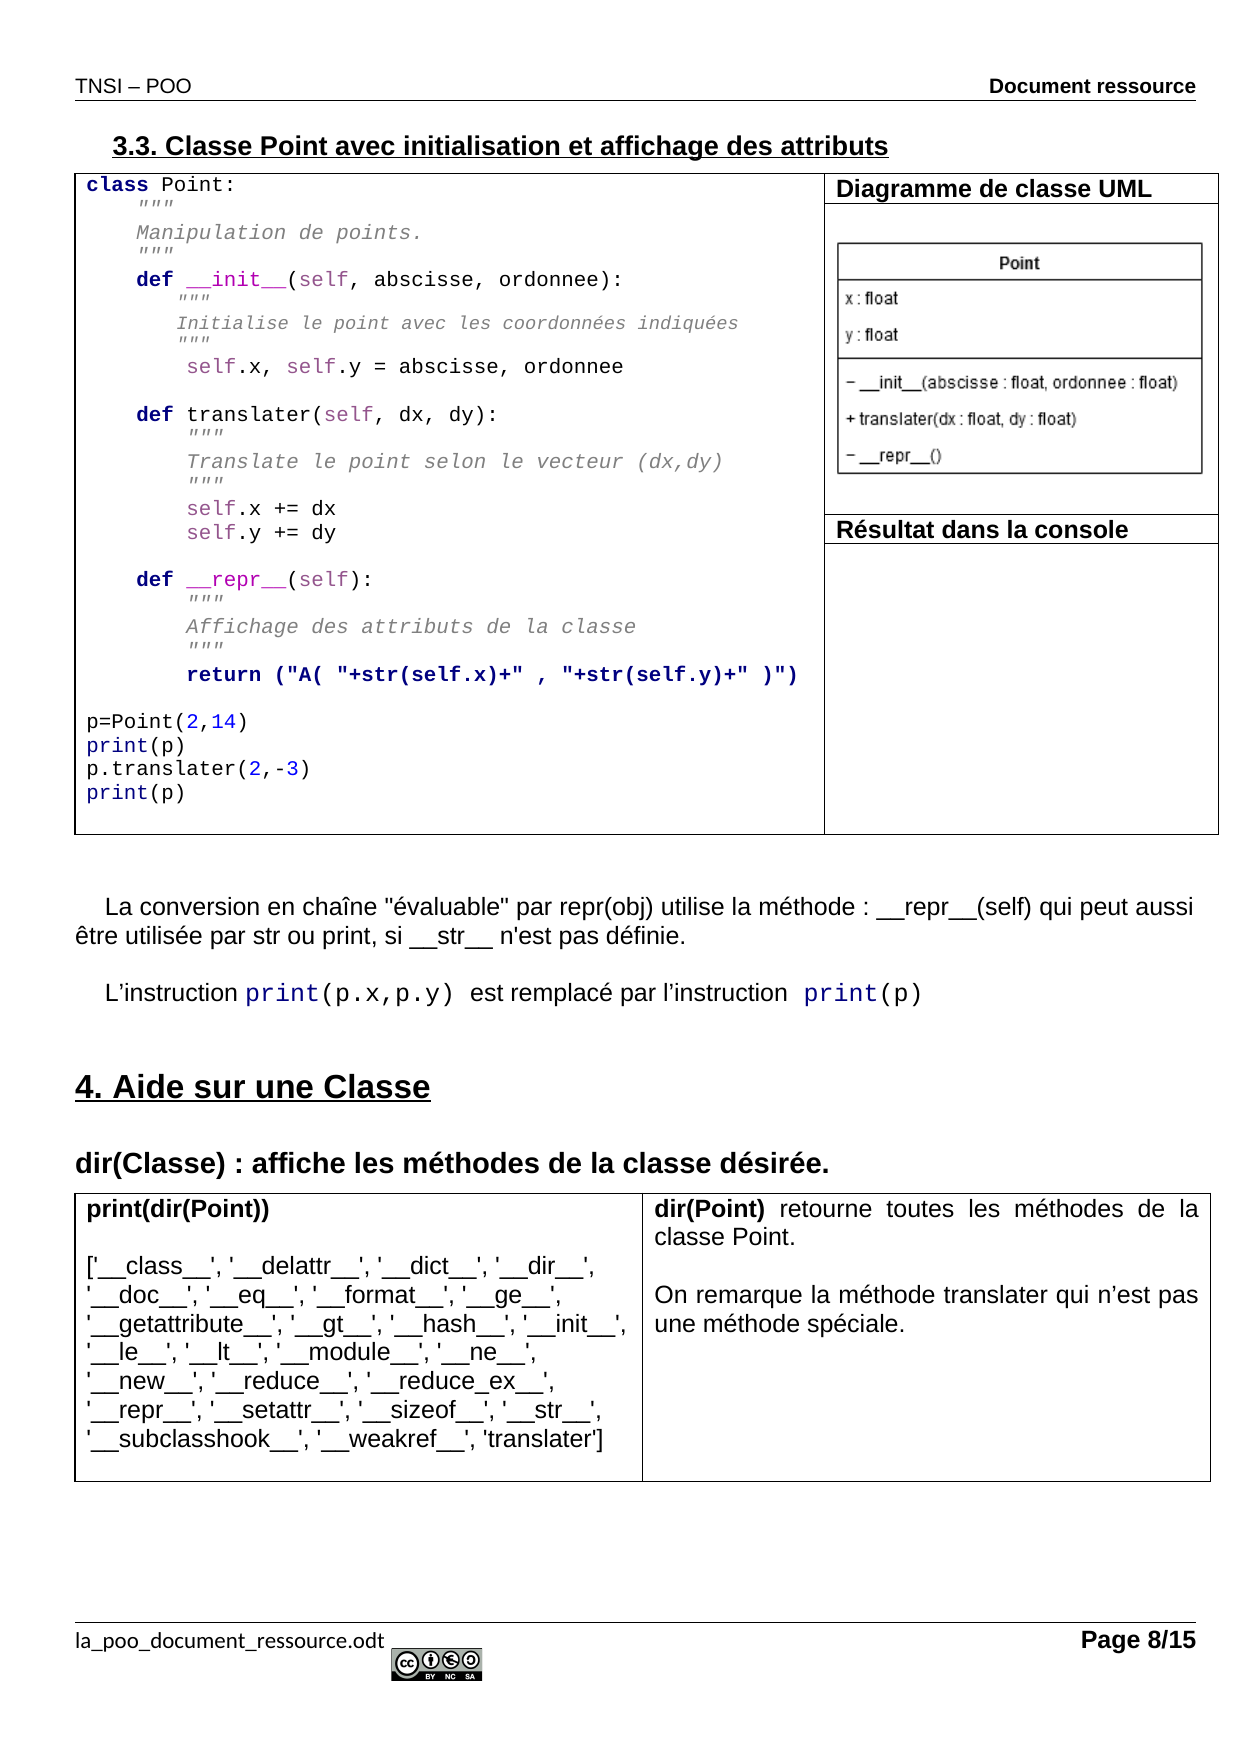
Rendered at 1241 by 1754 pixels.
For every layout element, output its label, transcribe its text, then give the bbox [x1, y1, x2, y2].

list Aide sur une Classe [75, 1067, 1196, 1105]
table_header print(dir(Point)) ['__class__', '__delattr__', '__dict__', '__dir__', '__doc__', '__eq__', '__format__', '__ge__', '__getattribute__', '__gt__', '__hash__', '__init__', '__le__', '__lt__', '__module__', '__ne__', '__new__', '__reduce__', '__reduce_ex__', '__repr__', '__setattr__', '__sizeof__', '__str__', '__subclasshook__', '__weakref__', 'translater'] [76, 1194, 642, 1481]
table_header dir(Point) retourne toutes les méthodes de la classe Point. On remarque la méthode translater qui n’est pas une méthode spéciale. [643, 1194, 1210, 1481]
table_header Diagramme de classe UML [825, 174, 1218, 203]
text La conversion en chaîne "évaluable" par repr(obj) utilise la méthode : __repr__(self) qui peut aussi être utilisée par str ou print, si __str__ n'est pas définie. [75, 892, 1196, 950]
table_cell [825, 544, 1218, 834]
list Classe Point avec initialisation et affichage des attributs [112, 129, 1196, 161]
text L’instruction print(p.x,p.y) est remplacé par l’instruction print(p) [75, 978, 1196, 1009]
text dir(Classe) : affiche les méthodes de la classe désirée. [75, 1147, 1196, 1180]
table_cell [825, 204, 1218, 513]
table_cell Résultat dans la console [825, 515, 1218, 543]
